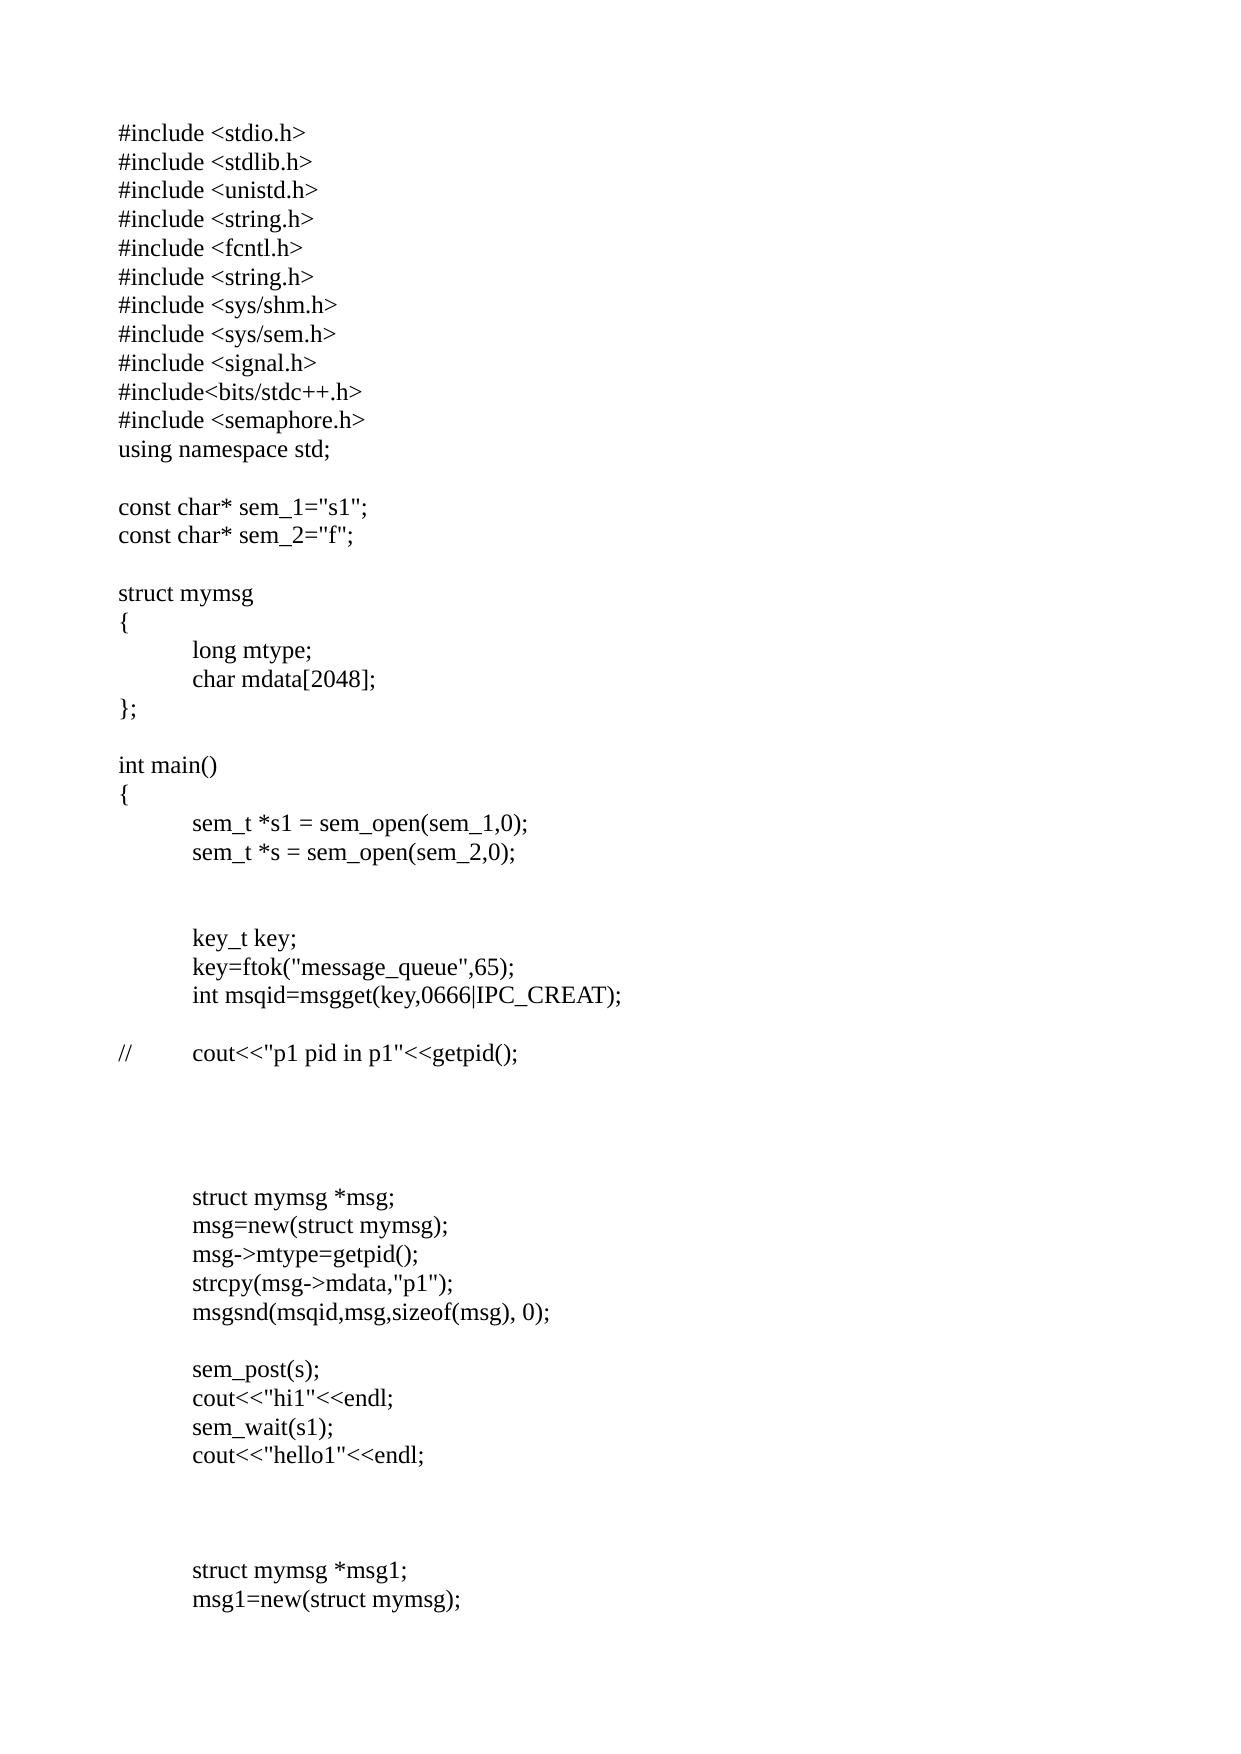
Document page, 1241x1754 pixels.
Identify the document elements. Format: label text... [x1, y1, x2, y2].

text { [118, 779, 1122, 808]
text long mtype; [118, 636, 1122, 664]
text sem_t *s = sem_open(sem_2,0); [118, 837, 1122, 866]
text #include <sys/sem.h> [118, 319, 1122, 348]
text { [118, 607, 1122, 636]
text #include <unistd.h> [118, 176, 1122, 204]
text msg->mtype=getpid(); [118, 1239, 1122, 1268]
text #include <fcntl.h> [118, 233, 1122, 262]
text sem_t *s1 = sem_open(sem_1,0); [118, 808, 1122, 837]
text struct mymsg [118, 578, 1122, 607]
text sem_post(s); [118, 1354, 1122, 1383]
text struct mymsg *msg; [118, 1182, 1122, 1211]
text }; [118, 693, 1122, 722]
text #include<bits/stdc++.h> [118, 377, 1122, 406]
text char mdata[2048]; [118, 664, 1122, 693]
text #include <string.h> [118, 204, 1122, 233]
text msg1=new(struct mymsg); [118, 1584, 1122, 1613]
text #include <signal.h> [118, 348, 1122, 377]
text strcpy(msg->mdata,"p1"); [118, 1268, 1122, 1297]
text int msqid=msgget(key,0666|IPC_CREAT); [118, 981, 1122, 1009]
text int main() [118, 751, 1122, 779]
text const char* sem_2="f"; [118, 521, 1122, 549]
text key_t key; [118, 923, 1122, 952]
text using namespace std; [118, 434, 1122, 463]
text key=ftok("message_queue",65); [118, 952, 1122, 981]
text msg=new(struct mymsg); [118, 1211, 1122, 1239]
text cout<<"hi1"<<endl; [118, 1383, 1122, 1412]
text #include <sys/shm.h> [118, 291, 1122, 319]
text #include <stdio.h> [118, 118, 1122, 147]
text #include <semaphore.h> [118, 406, 1122, 434]
text #include <string.h> [118, 262, 1122, 291]
text // cout<<"p1 pid in p1"<<getpid(); [118, 1038, 1122, 1067]
text #include <stdlib.h> [118, 147, 1122, 176]
text cout<<"hello1"<<endl; [118, 1441, 1122, 1469]
text sem_wait(s1); [118, 1412, 1122, 1441]
text msgsnd(msqid,msg,sizeof(msg), 0); [118, 1297, 1122, 1326]
text const char* sem_1="s1"; [118, 492, 1122, 521]
text struct mymsg *msg1; [118, 1556, 1122, 1584]
